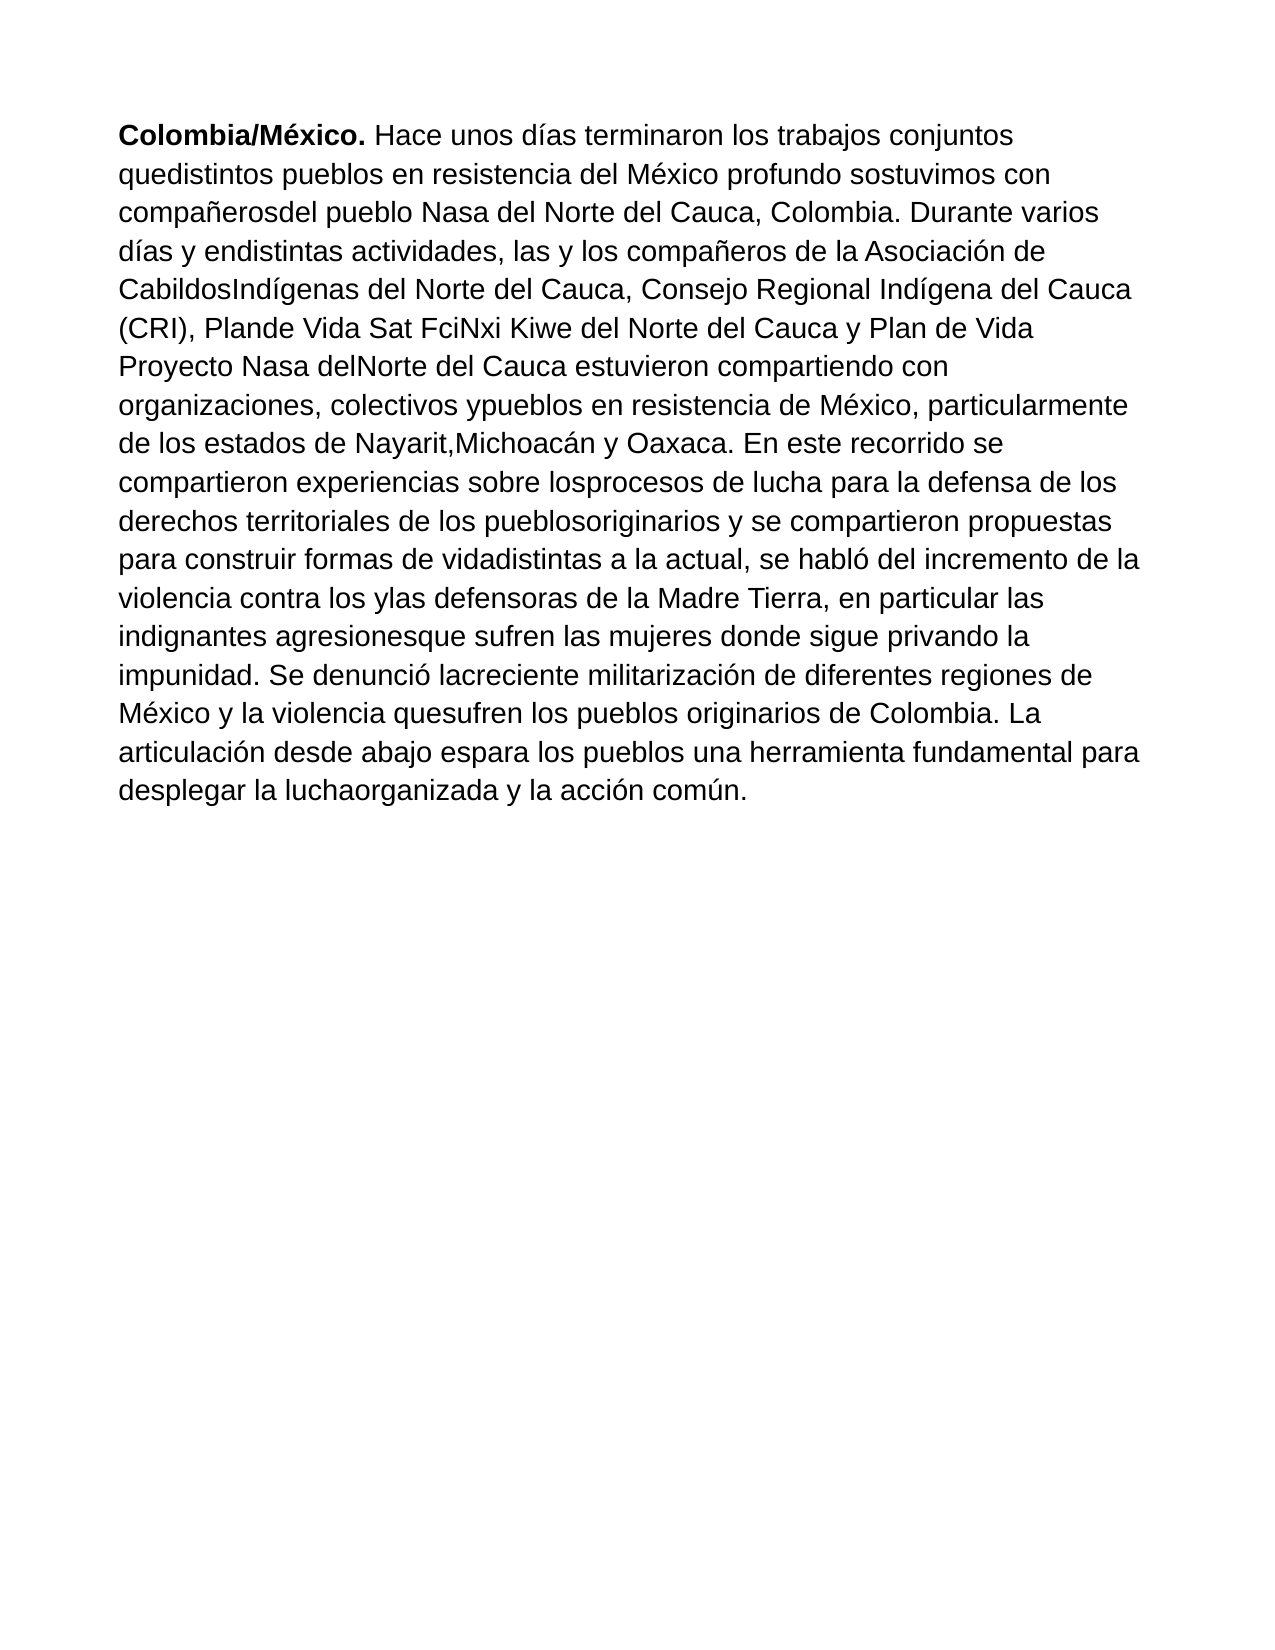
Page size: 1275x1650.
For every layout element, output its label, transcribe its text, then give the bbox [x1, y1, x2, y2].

text Colombia/México. Hace unos días terminaron los trabajos conjuntos quedistintos pueblos en resistencia del México profundo sostuvimos con compañerosdel pueblo Nasa del Norte del Cauca, Colombia. Durante varios días y endistintas actividades, las y los compañeros de la Asociación de CabildosIndígenas del Norte del Cauca, Consejo Regional Indígena del Cauca (CRI), Plande Vida Sat FciNxi Kiwe del Norte del Cauca y Plan de Vida Proyecto Nasa delNorte del Cauca estuvieron compartiendo con organizaciones, colectivos ypueblos en resistencia de México, particularmente de los estados de Nayarit,Michoacán y Oaxaca. En este recorrido se compartieron experiencias sobre losprocesos de lucha para la defensa de los derechos territoriales de los pueblosoriginarios y se compartieron propuestas para construir formas de vidadistintas a la actual, se habló del incremento de la violencia contra los ylas defensoras de la Madre Tierra, en particular las indignantes agresionesque sufren las mujeres donde sigue privando la impunidad. Se denunció lacreciente militarización de diferentes regiones de México y la violencia quesufren los pueblos originarios de Colombia. La articulación desde abajo espara los pueblos una herramienta fundamental para desplegar la luchaorganizada y la acción común. [118, 118, 1157, 807]
